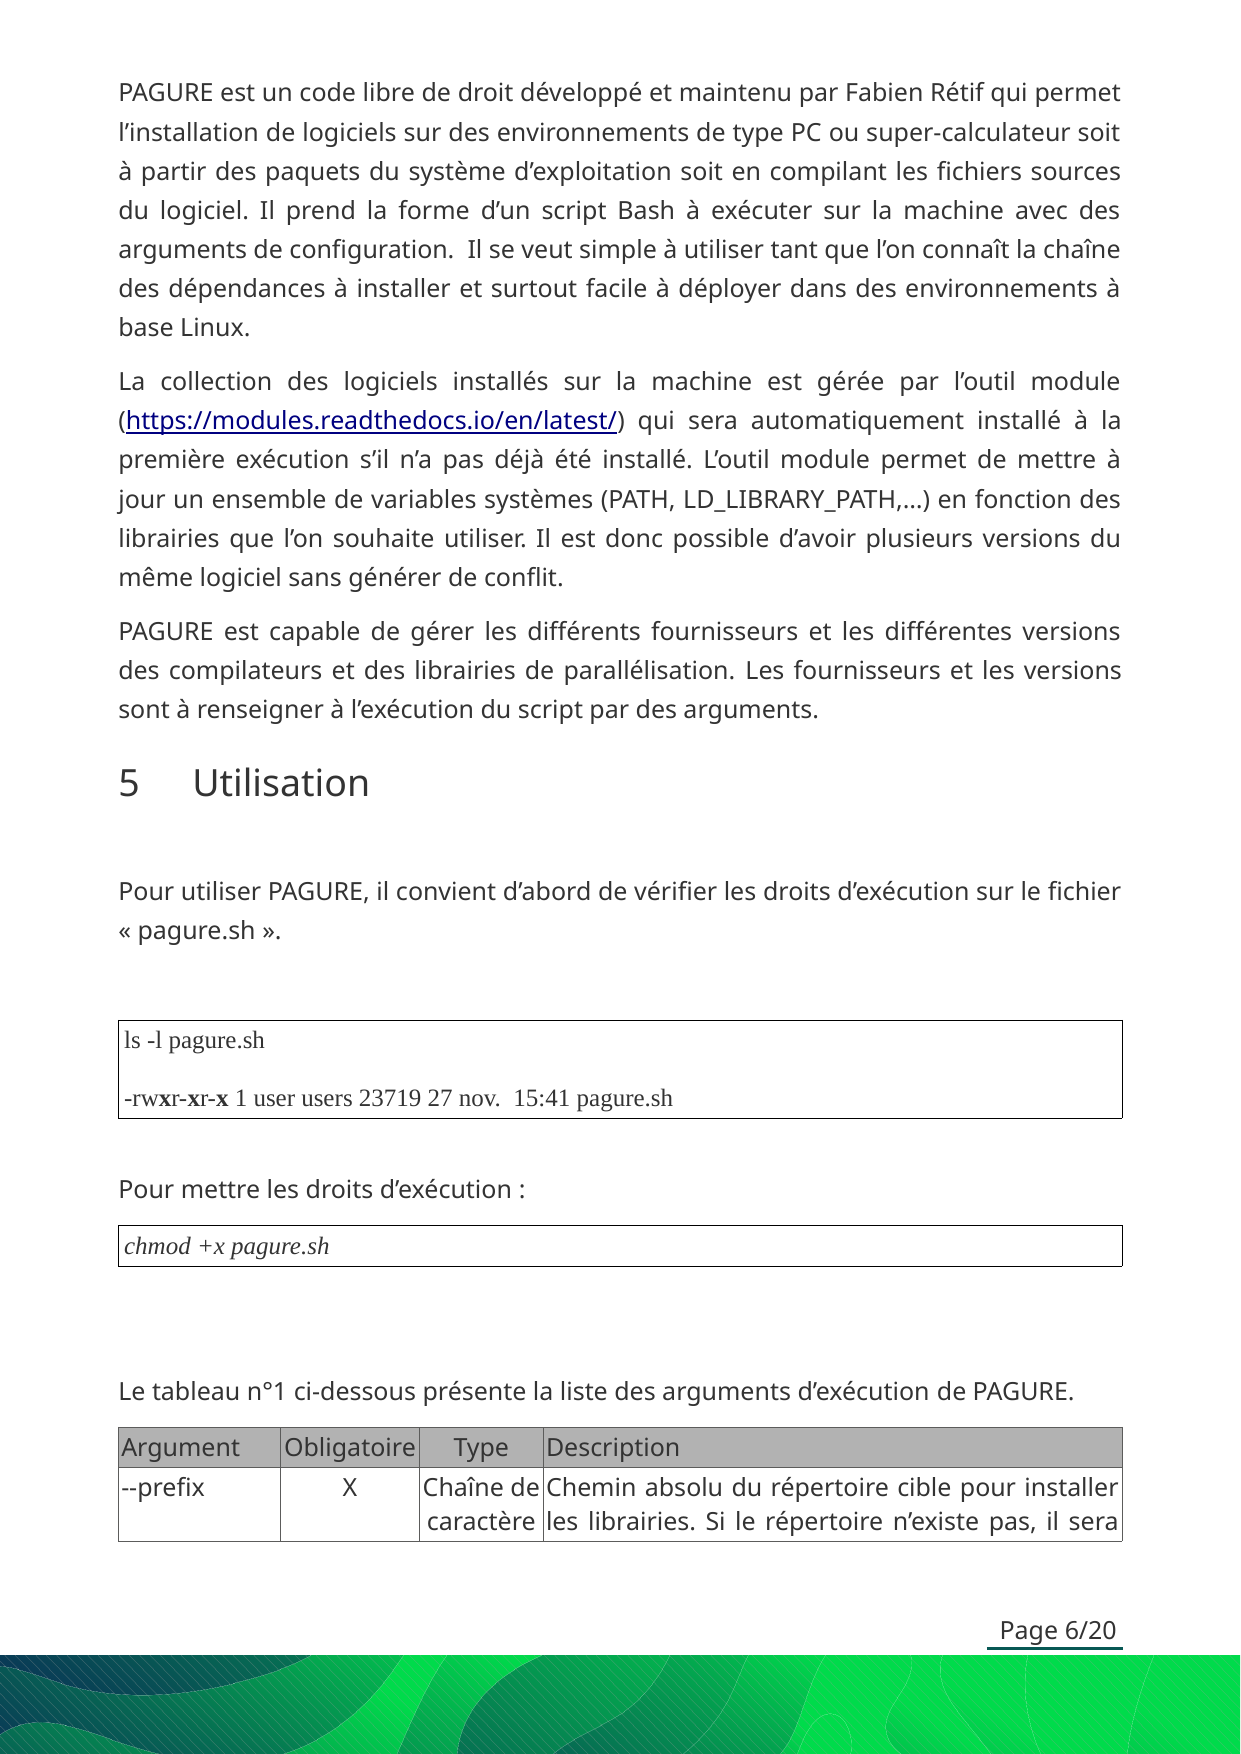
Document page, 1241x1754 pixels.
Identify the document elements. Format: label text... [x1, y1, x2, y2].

table_cell --prefix [119, 1468, 280, 1541]
table_header chmod +x pagure.sh [119, 1226, 1122, 1266]
table_header Obligatoire [281, 1428, 419, 1467]
table_header Type [420, 1428, 543, 1467]
text Le tableau n°1 ci-dessous présente la liste des arguments d’exécution de PAGURE. [118, 1373, 1122, 1407]
table_header Argument [119, 1428, 280, 1467]
table_header ls -l pagure.sh -rwxr-xr-x 1 user users 23719 27 nov. 15:41 pagure.sh [119, 1021, 1122, 1118]
text Pour mettre les droits d’exécution : [118, 1171, 1122, 1206]
subtitle Utilisation [118, 756, 1122, 807]
text Pour utiliser PAGURE, il convient d’abord de vérifier les droits d’exécution sur le fichier « pagure.sh ». [118, 873, 1122, 946]
table_cell Chaîne de caractère [420, 1468, 543, 1541]
table_header Description [544, 1428, 1122, 1467]
text PAGURE est capable de gérer les différents fournisseurs et les différentes versions des compilateurs et des librairies de parallélisation. Les fournisseurs et les versions sont à renseigner à l’exécution du script par des arguments. [118, 613, 1122, 726]
table_cell Chemin absolu du répertoire cible pour installer les librairies. Si le répertoire n’existe pas, il sera [544, 1468, 1122, 1541]
text La collection des logiciels installés sur la machine est gérée par l’outil module (https://modules.readthedocs.io/en/latest/) qui sera automatiquement installé à la première exécution s’il n’a pas déjà été installé. L’outil module permet de mettre à jour un ensemble de variables systèmes (PATH, LD_LIBRARY_PATH,…) en fonction des librairies que l’on souhaite utiliser. Il est donc possible d’avoir plusieurs versions du même logiciel sans générer de conflit. [118, 364, 1122, 594]
text PAGURE est un code libre de droit développé et maintenu par Fabien Rétif qui permet l’installation de logiciels sur des environnements de type PC ou super-calculateur soit à partir des paquets du système d’exploitation soit en compilant les fichiers sources du logiciel. Il prend la forme d’un script Bash à exécuter sur la machine avec des arguments de configuration. Il se veut simple à utiliser tant que l’on connaît la chaîne des dépendances à installer et surtout facile à déployer dans des environnements à base Linux. [118, 75, 1122, 344]
picture [0, 1655, 1241, 1754]
table_cell X [281, 1468, 419, 1541]
